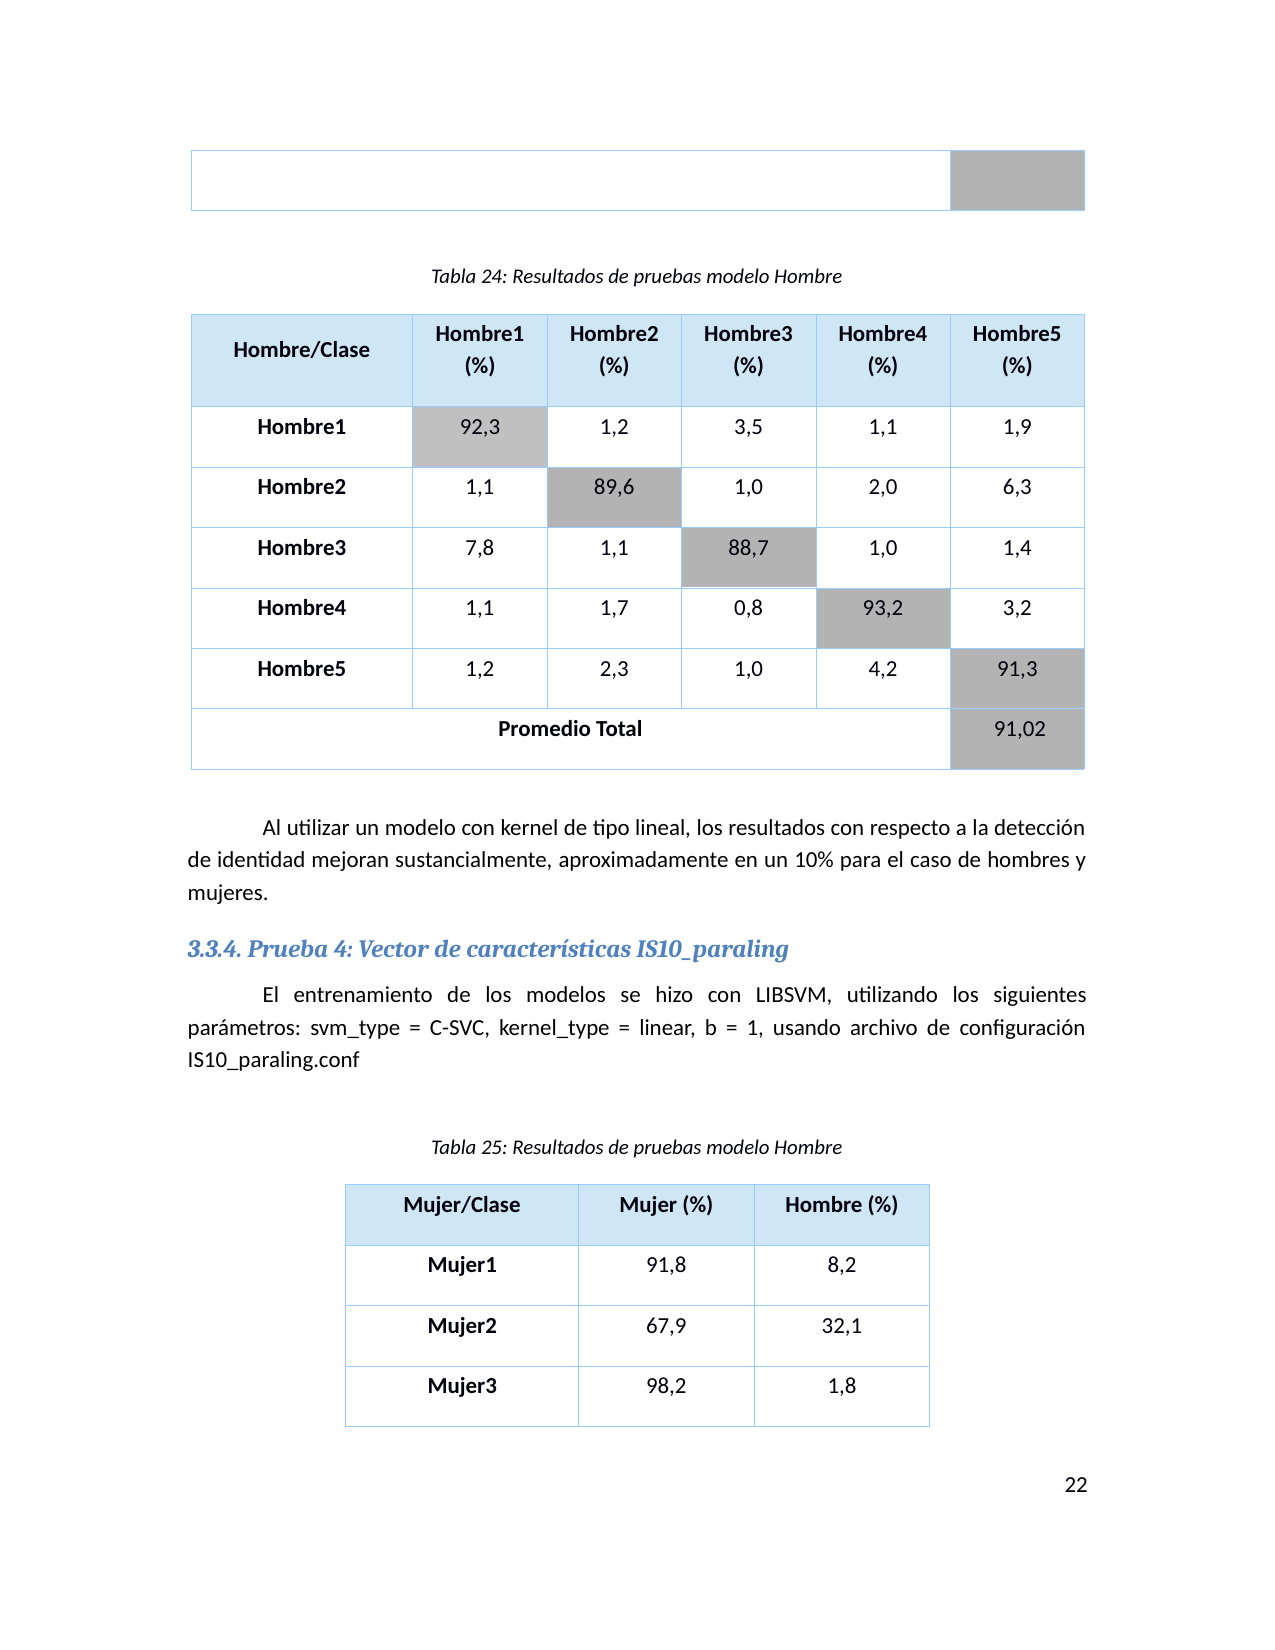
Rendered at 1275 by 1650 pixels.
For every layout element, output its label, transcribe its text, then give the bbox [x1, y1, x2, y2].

table_cell Mujer1 [346, 1246, 578, 1305]
table_cell 98,2 [579, 1367, 754, 1426]
subtitle 3.3.4. Prueba 4: Vector de características IS10_paraling [187, 935, 1087, 964]
table_cell 1,2 [548, 407, 681, 467]
table_cell 91,3 [951, 649, 1084, 708]
table_cell 7,8 [413, 528, 547, 587]
table_header Hombre/Clase [192, 315, 412, 406]
table_cell [192, 151, 950, 210]
table_cell Hombre3 [192, 528, 412, 587]
table_header Hombre5 (%) [951, 315, 1084, 406]
table_cell Promedio Total [192, 709, 950, 769]
table_cell 1,4 [951, 528, 1084, 587]
table_cell 6,3 [951, 468, 1084, 527]
table_header Hombre (%) [755, 1185, 929, 1245]
table_cell 1,1 [413, 589, 547, 648]
table_cell 1,1 [413, 468, 547, 527]
table_cell 1,8 [755, 1367, 929, 1426]
table_cell 89,6 [548, 468, 681, 527]
table_cell 4,2 [817, 649, 950, 708]
table_cell 32,1 [755, 1306, 929, 1366]
list Tabla 24: Resultados de pruebas modelo Hombre [187, 263, 1087, 289]
table_cell 91,8 [579, 1246, 754, 1305]
text El entrenamiento de los modelos se hizo con LIBSVM, utilizando los siguientes parámetros: svm_type = C-SVC, kernel_type = linear, b = 1, usando archivo de configuración IS10_paraling.conf [187, 981, 1087, 1073]
table_cell 2,0 [817, 468, 950, 527]
table_cell 88,7 [682, 528, 816, 587]
table_cell 1,0 [682, 649, 816, 708]
table_cell 0,8 [682, 589, 816, 648]
table_cell 3,2 [951, 589, 1084, 648]
table_cell Mujer3 [346, 1367, 578, 1426]
table_cell 3,5 [682, 407, 816, 467]
table_cell Hombre2 [192, 468, 412, 527]
table_cell 1,0 [817, 528, 950, 587]
table_cell 67,9 [579, 1306, 754, 1366]
table_cell Hombre1 [192, 407, 412, 467]
table_cell Mujer2 [346, 1306, 578, 1366]
table_header Hombre3 (%) [682, 315, 816, 406]
table_cell 1,0 [682, 468, 816, 527]
list Tabla 25: Resultados de pruebas modelo Hombre [187, 1134, 1087, 1160]
table_cell 2,3 [548, 649, 681, 708]
table_cell 1,1 [817, 407, 950, 467]
table_header Hombre1 (%) [413, 315, 547, 406]
text Al utilizar un modelo con kernel de tipo lineal, los resultados con respecto a la detección de identidad mejoran sustancialmente, aproximadamente en un 10% para el caso de hombres y mujeres. [187, 813, 1087, 906]
table_cell Hombre4 [192, 589, 412, 648]
table_cell Hombre5 [192, 649, 412, 708]
table_cell 93,2 [817, 589, 950, 648]
table_cell 92,3 [413, 407, 547, 467]
table_header Hombre4 (%) [817, 315, 950, 406]
table_cell 91,02 [951, 709, 1084, 769]
table_cell 1,1 [548, 528, 681, 587]
table_header Hombre2 (%) [548, 315, 681, 406]
table_header Mujer/Clase [346, 1185, 578, 1245]
table_cell 8,2 [755, 1246, 929, 1305]
table_header Mujer (%) [579, 1185, 754, 1245]
table_cell [951, 151, 1084, 210]
table_cell 1,9 [951, 407, 1084, 467]
table_cell 1,7 [548, 589, 681, 648]
table_cell 1,2 [413, 649, 547, 708]
